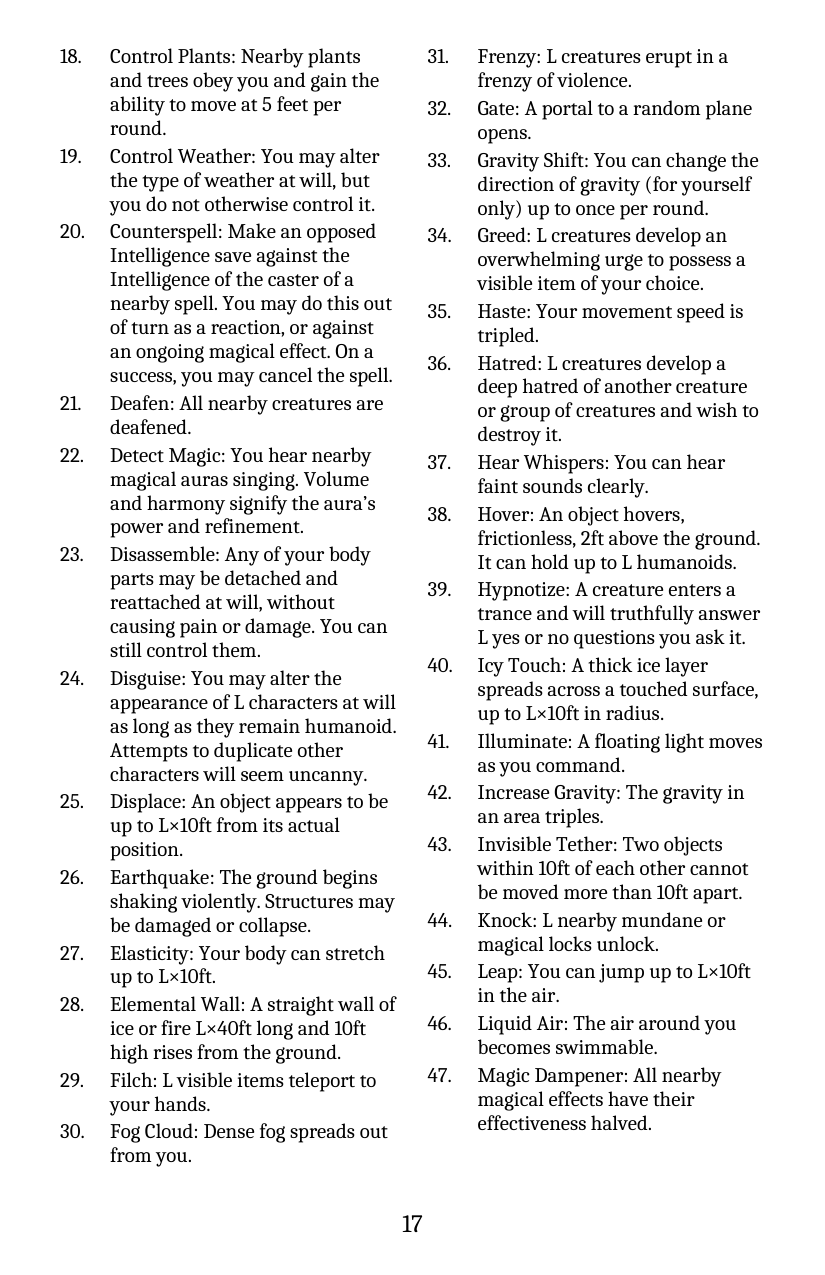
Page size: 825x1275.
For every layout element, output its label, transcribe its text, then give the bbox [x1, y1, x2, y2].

list Hypnotize: A creature enters a trance and will truthfully answer L yes or no questions you ask it. [427, 578, 765, 650]
list Counterspell: Make an opposed Intelligence save against the Intelligence of the caster of a nearby spell. You may do this out of turn as a reaction, or against an ongoing magical effect. On a success, you may cancel the spell. [60, 220, 397, 388]
list Gate: A portal to a random plane opens. [427, 97, 765, 144]
list Liquid Air: The air around you becomes swimmable. [427, 1012, 765, 1059]
list Detect Magic: You hear nearby magical auras singing. Volume and harmony signify the aura’s power and refinement. [60, 443, 397, 539]
list Displace: An object appears to be up to L×10ft from its actual position. [60, 790, 397, 862]
list Icy Touch: A thick ice layer spreads across a touched surface, up to L×10ft in radius. [427, 654, 765, 726]
list Knock: L nearby mundane or magical locks unlock. [427, 908, 765, 956]
list Illuminate: A floating light moves as you command. [427, 729, 765, 777]
list Hover: An object hovers, frictionless, 2ft above the ground. It can hold up to L humanoids. [427, 502, 765, 574]
list Filch: L visible items teleport to your hands. [60, 1068, 397, 1116]
list Disassemble: Any of your body parts may be detached and reattached at will, without causing pain or damage. You can still control them. [60, 543, 397, 663]
list Disguise: You may alter the appearance of L characters at will as long as they remain humanoid. Attempts to duplicate other characters will seem uncanny. [60, 666, 397, 786]
list Fog Cloud: Dense fog spreads out from you. [60, 1120, 397, 1168]
list Invisible Tether: Two objects within 10ft of each other cannot be moved more than 10ft apart. [427, 833, 765, 904]
list Control Plants: Nearby plants and trees obey you and gain the ability to move at 5 feet per round. [60, 45, 397, 141]
list Hatred: L creatures develop a deep hatred of another creature or group of creatures and wish to destroy it. [427, 351, 765, 447]
list Haste: Your movement speed is tripled. [427, 299, 765, 347]
list Elemental Wall: A straight wall of ice or fire L×40ft long and 10ft high rises from the ground. [60, 993, 397, 1065]
list Elasticity: Your body can stretch up to L×10ft. [60, 941, 397, 989]
list Hear Whispers: You can hear faint sounds clearly. [427, 451, 765, 499]
list Earthquake: The ground begins shaking violently. Structures may be damaged or collapse. [60, 866, 397, 937]
list Leap: You can jump up to L×10ft in the air. [427, 960, 765, 1008]
list Gravity Shift: You can change the direction of gravity (for yourself only) up to once per round. [427, 148, 765, 220]
list Greed: L creatures develop an overwhelming urge to possess a visible item of your choice. [427, 224, 765, 296]
list Increase Gravity: The gravity in an area triples. [427, 781, 765, 829]
list Deafen: All nearby creatures are deafened. [60, 392, 397, 439]
list Magic Dampener: All nearby magical effects have their effectiveness halved. [427, 1063, 765, 1135]
list Frenzy: L creatures erupt in a frenzy of violence. [427, 45, 765, 93]
list Control Weather: You may alter the type of weather at will, but you do not otherwise control it. [60, 144, 397, 216]
